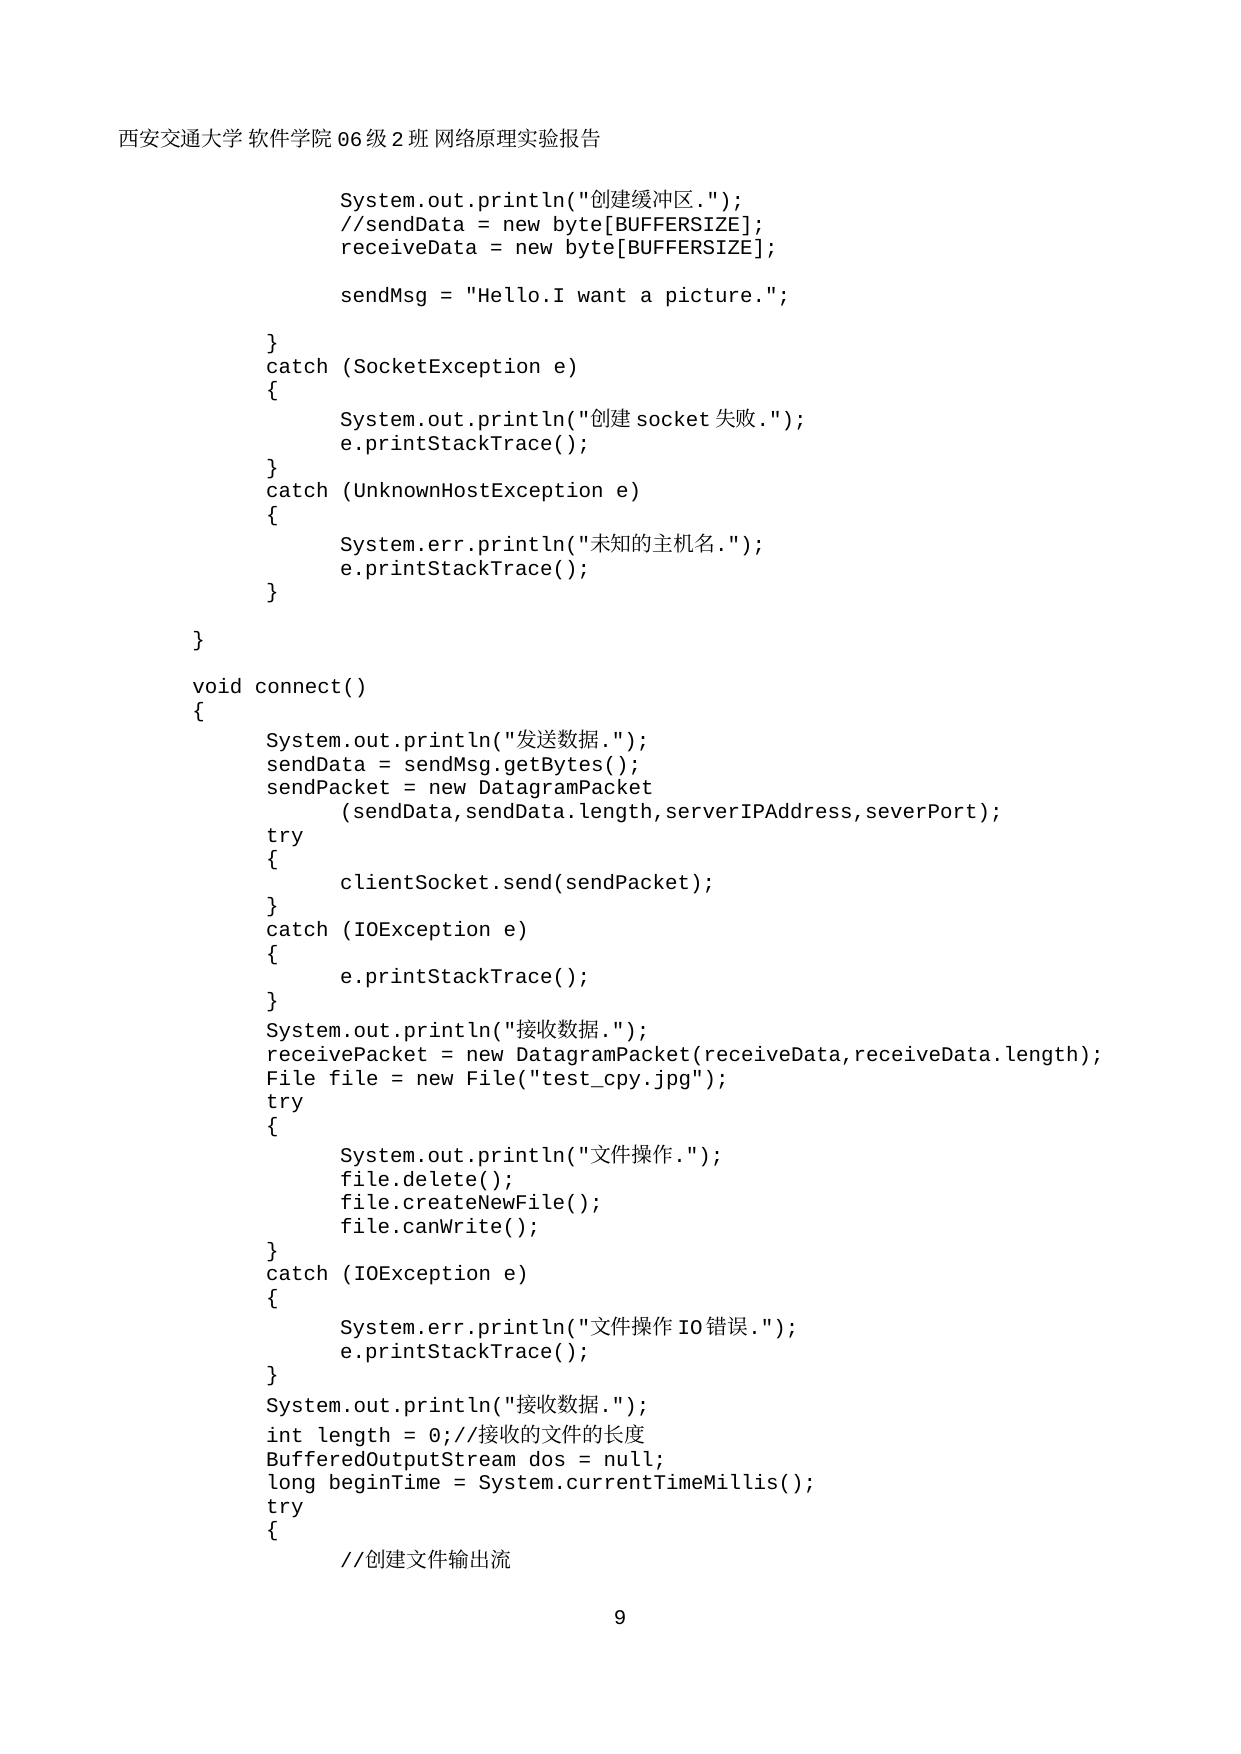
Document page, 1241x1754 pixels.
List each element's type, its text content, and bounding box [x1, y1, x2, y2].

text System.out.println("接收数据."); [118, 1388, 1122, 1418]
text try [118, 824, 1122, 848]
text System.out.println("文件操作."); [118, 1138, 1122, 1169]
text System.err.println("文件操作IO错误."); [118, 1311, 1122, 1341]
text System.out.println("发送数据."); [118, 723, 1122, 754]
text } [118, 990, 1122, 1014]
text catch (SocketException e) [118, 356, 1122, 379]
text catch (IOException e) [118, 919, 1122, 943]
text e.printStackTrace(); [118, 966, 1122, 990]
text System.err.println("未知的主机名."); [118, 528, 1122, 558]
text sendData = sendMsg.getBytes(); [118, 754, 1122, 777]
text try [118, 1091, 1122, 1115]
text void connect() [118, 676, 1122, 700]
text int length = 0;//接收的文件的长度 [118, 1418, 1122, 1448]
text { [118, 504, 1122, 528]
text e.printStackTrace(); [118, 1341, 1122, 1364]
text System.out.println("创建socket失败."); [118, 403, 1122, 433]
text } [118, 1240, 1122, 1263]
text long beginTime = System.currentTimeMillis(); [118, 1472, 1122, 1496]
text //sendData = new byte[BUFFERSIZE]; [118, 214, 1122, 237]
text { [118, 943, 1122, 966]
text file.createNewFile(); [118, 1192, 1122, 1216]
text catch (IOException e) [118, 1263, 1122, 1287]
text { [118, 1519, 1122, 1543]
text sendMsg = "Hello.I want a picture."; [118, 285, 1122, 308]
text { [118, 848, 1122, 872]
text try [118, 1496, 1122, 1519]
text { [118, 1115, 1122, 1138]
text System.out.println("创建缓冲区."); [118, 183, 1122, 214]
text } [118, 582, 1122, 605]
text receivePacket = new DatagramPacket(receiveData,receiveData.length); [118, 1044, 1122, 1068]
text sendPacket = new DatagramPacket [118, 777, 1122, 801]
text (sendData,sendData.length,serverIPAddress,severPort); [118, 801, 1122, 824]
text receiveData = new byte[BUFFERSIZE]; [118, 237, 1122, 261]
text e.printStackTrace(); [118, 558, 1122, 582]
text } [118, 896, 1122, 919]
text BufferedOutputStream dos = null; [118, 1448, 1122, 1472]
text } [118, 457, 1122, 480]
text } [118, 629, 1122, 652]
text catch (UnknownHostException e) [118, 480, 1122, 504]
text file.canWrite(); [118, 1216, 1122, 1240]
text { [118, 379, 1122, 403]
text } [118, 332, 1122, 356]
text clientSocket.send(sendPacket); [118, 872, 1122, 896]
text { [118, 700, 1122, 723]
text //创建文件输出流 [118, 1543, 1122, 1573]
text e.printStackTrace(); [118, 433, 1122, 457]
text file.delete(); [118, 1169, 1122, 1192]
text File file = new File("test_cpy.jpg"); [118, 1068, 1122, 1091]
text { [118, 1287, 1122, 1311]
text System.out.println("接收数据."); [118, 1014, 1122, 1044]
text } [118, 1364, 1122, 1388]
